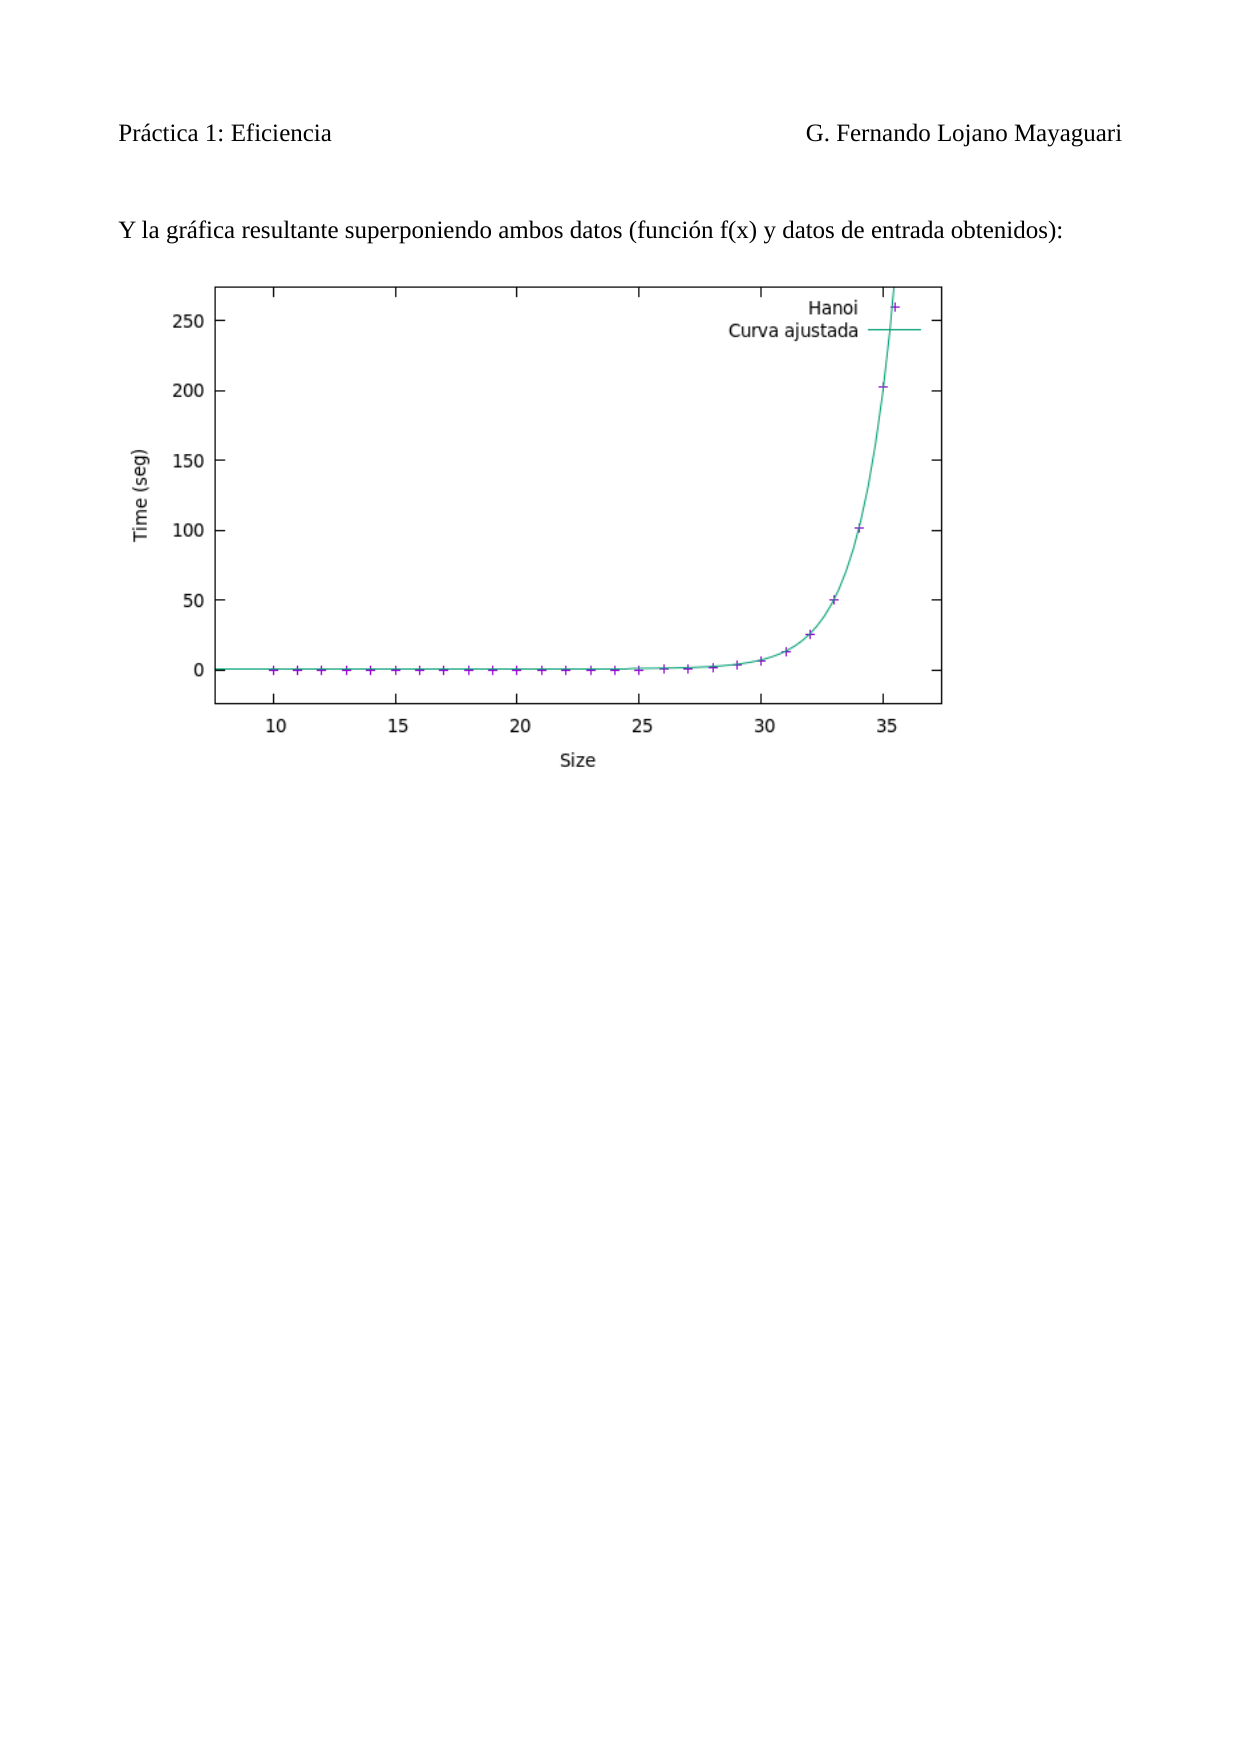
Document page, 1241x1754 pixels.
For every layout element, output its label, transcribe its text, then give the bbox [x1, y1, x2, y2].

text Y la gráfica resultante superponiendo ambos datos (función f(x) y datos de entrada obtenidos): [118, 215, 1122, 243]
picture [123, 265, 973, 775]
